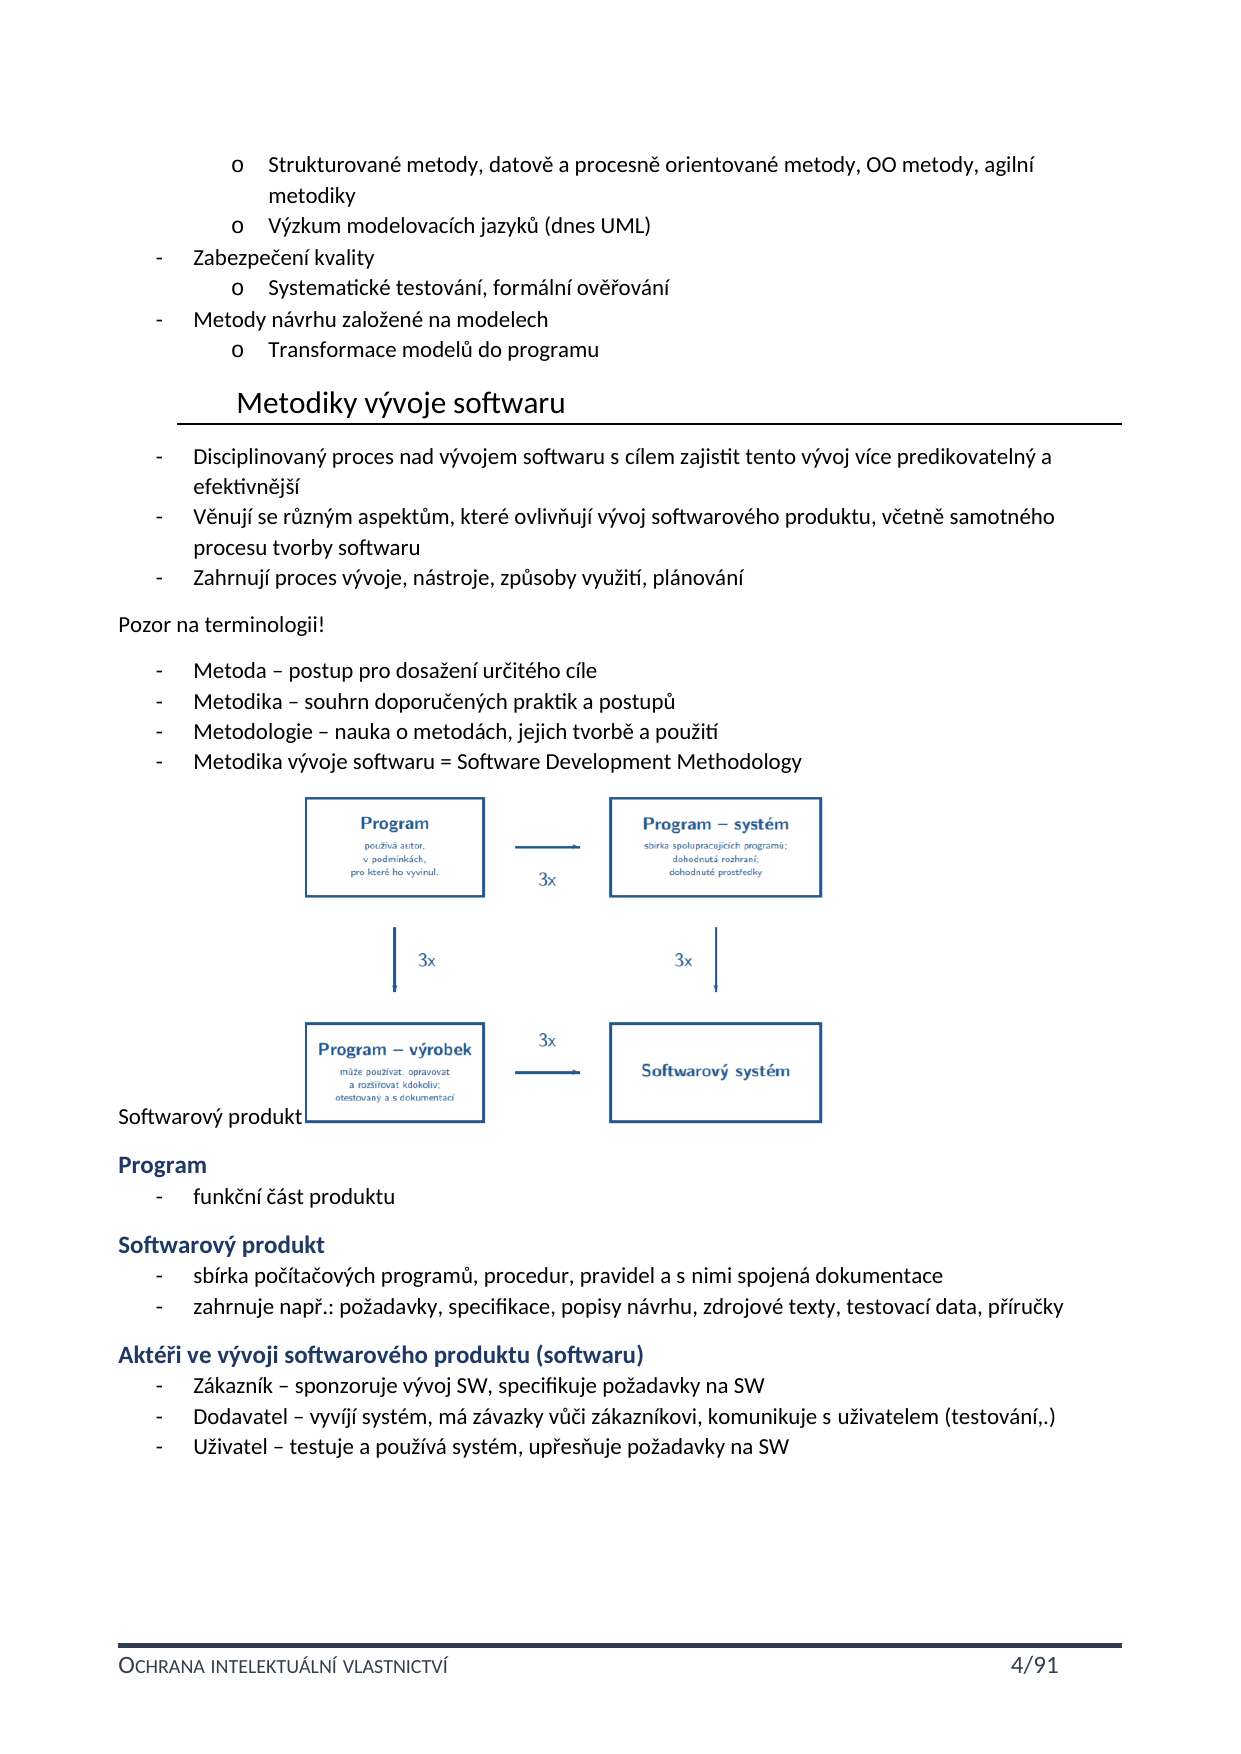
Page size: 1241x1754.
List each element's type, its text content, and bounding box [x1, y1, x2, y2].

list Uživatel – testuje a používá systém, upřesňuje požadavky na SW [156, 1432, 1122, 1460]
subtitle Softwarový produkt [118, 1229, 1122, 1259]
list Transformace modelů do programu [231, 335, 1122, 364]
list zahrnuje např.: požadavky, specifikace, popisy návrhu, zdrojové texty, testovací data, příručky [156, 1292, 1122, 1320]
picture [302, 794, 824, 1125]
subtitle Aktéři ve vývoji softwarového produktu (softwaru) [118, 1339, 1122, 1369]
list Strukturované metody, datově a procesně orientované metody, OO metody, agilní metodiky [231, 150, 1122, 209]
list Metodologie – nauka o metodách, jejich tvorbě a použití [156, 717, 1122, 745]
text Softwarový produkt [118, 794, 1122, 1130]
list Dodavatel – vyvíjí systém, má závazky vůči zákazníkovi, komunikuje s uživatelem (testování,.) [156, 1402, 1122, 1430]
list Zabezpečení kvality [156, 243, 1122, 271]
list Systematické testování, formální ověřování [231, 273, 1122, 302]
list funkční část produktu [156, 1182, 1122, 1210]
subtitle Program [118, 1149, 1122, 1179]
list Metoda – postup pro dosažení určitého cíle [156, 657, 1122, 684]
list sbírka počítačových programů, procedur, pravidel a s nimi spojená dokumentace [156, 1262, 1122, 1290]
list Výzkum modelovacích jazyků (dnes UML) [231, 212, 1122, 241]
list Metodika vývoje softwaru = Software Development Methodology [156, 747, 1122, 775]
list Zákazník – sponzoruje vývoj SW, specifikuje požadavky na SW [156, 1372, 1122, 1400]
list Metodika – souhrn doporučených praktik a postupů [156, 687, 1122, 715]
list Zahrnují proces vývoje, nástroje, způsoby využití, plánování [156, 563, 1122, 591]
list Disciplinovaný proces nad vývojem softwaru s cílem zajistit tento vývoj více predikovatelný a efektivnější [156, 442, 1122, 500]
list Věnují se různým aspektům, které ovlivňují vývoj softwarového produktu, včetně samotného procesu tvorby softwaru [156, 502, 1122, 561]
subtitle Metodiky vývoje softwaru [177, 383, 1122, 423]
text Pozor na terminologii! [118, 610, 1122, 638]
list Metody návrhu založené na modelech [156, 305, 1122, 333]
